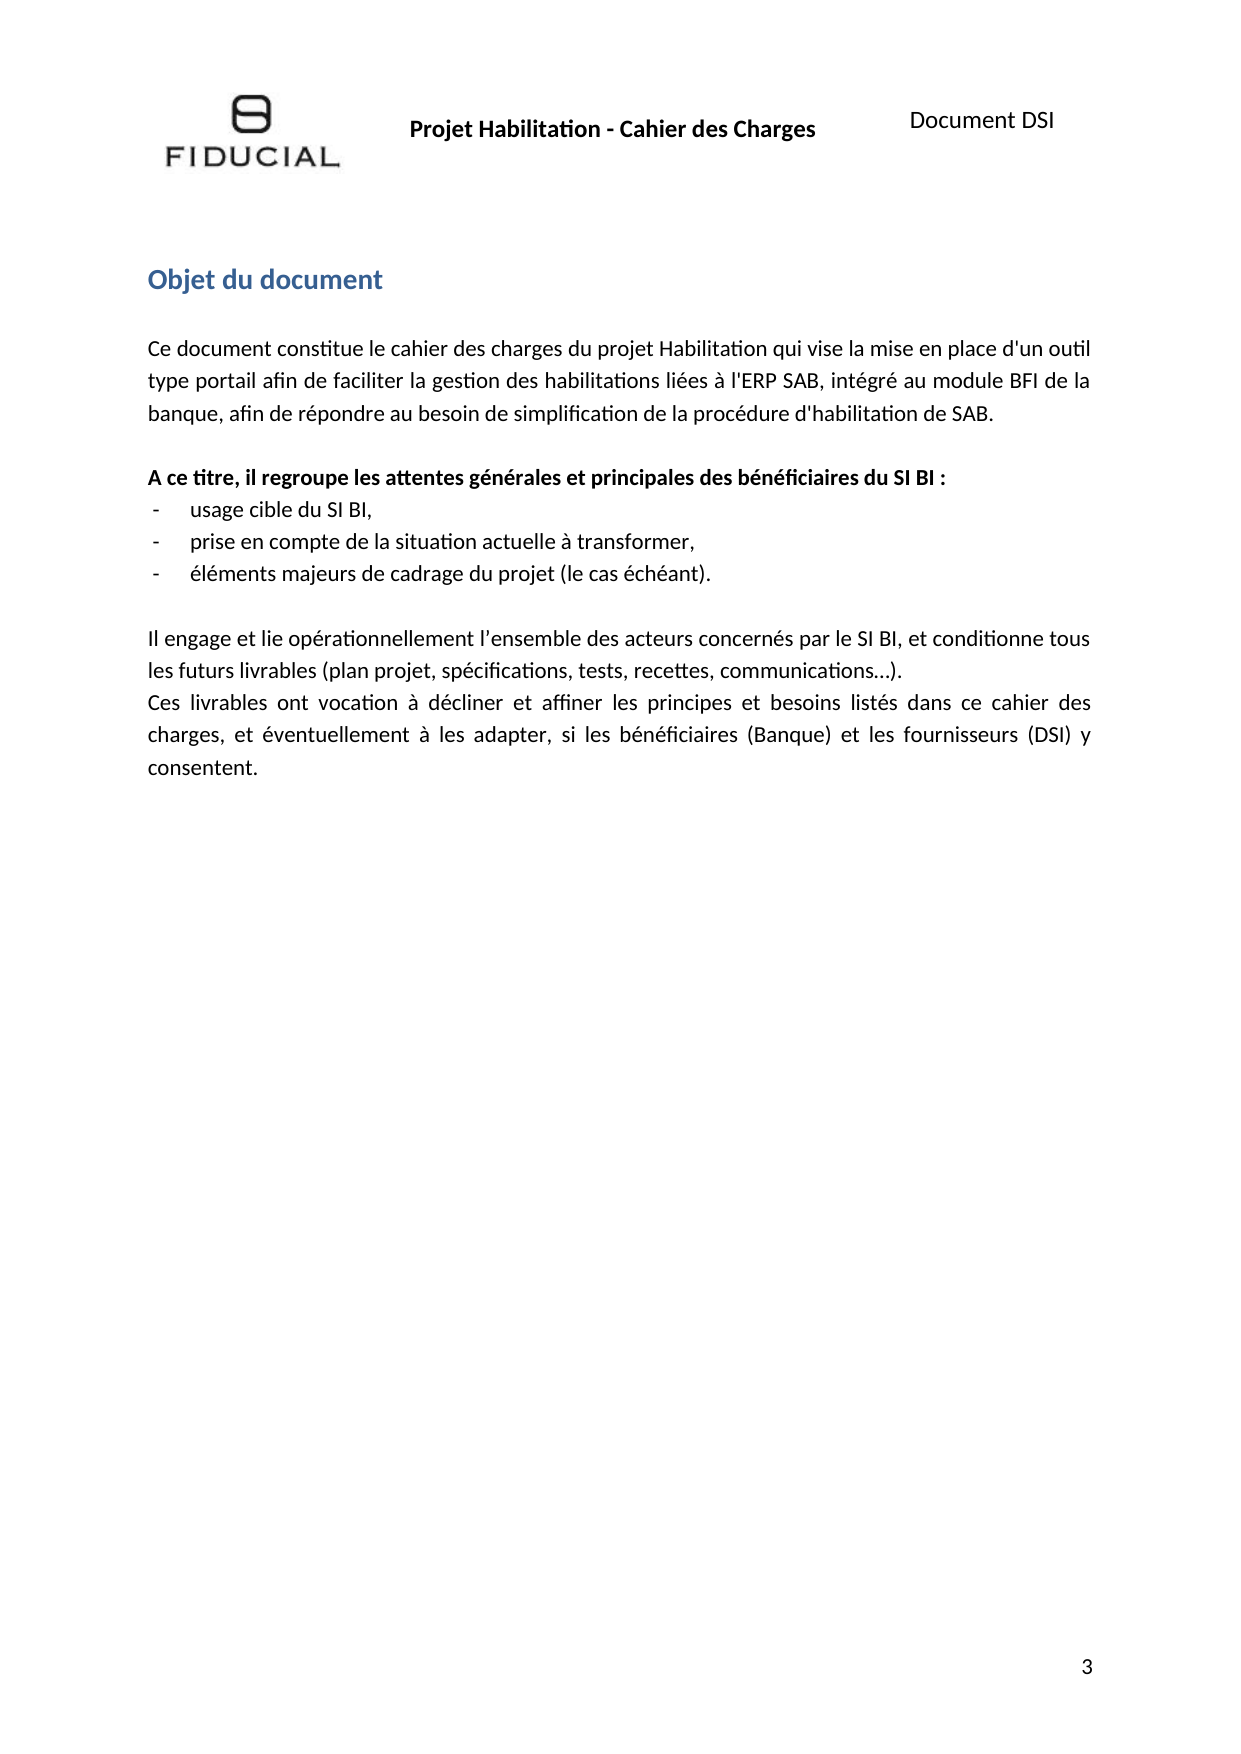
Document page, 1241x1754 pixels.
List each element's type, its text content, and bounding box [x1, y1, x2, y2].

subtitle Objet du document [148, 261, 1093, 297]
list usage cible du SI BI, [152, 495, 1093, 523]
text Ce document constitue le cahier des charges du projet Habilitation qui vise la mise en place d'un outil type portail afin de faciliter la gestion des habilitations liées à l'ERP SAB, intégré au module BFI de la banque, afin de répondre au besoin de simplification de la procédure d'habilitation de SAB. [148, 334, 1093, 427]
text Il engage et lie opérationnellement l’ensemble des acteurs concernés par le SI BI, et conditionne tous les futurs livrables (plan projet, spécifications, tests, recettes, communications…). [148, 624, 1093, 684]
list prise en compte de la situation actuelle à transformer, [152, 527, 1093, 555]
picture [164, 82, 345, 174]
text A ce titre, il regroupe les attentes générales et principales des bénéficiaires du SI BI : [148, 463, 1093, 491]
text Ces livrables ont vocation à décliner et affiner les principes et besoins listés dans ce cahier des charges, et éventuellement à les adapter, si les bénéficiaires (Banque) et les fournisseurs (DSI) y consentent. [148, 688, 1093, 781]
list éléments majeurs de cadrage du projet (le cas échéant). [152, 559, 1093, 588]
